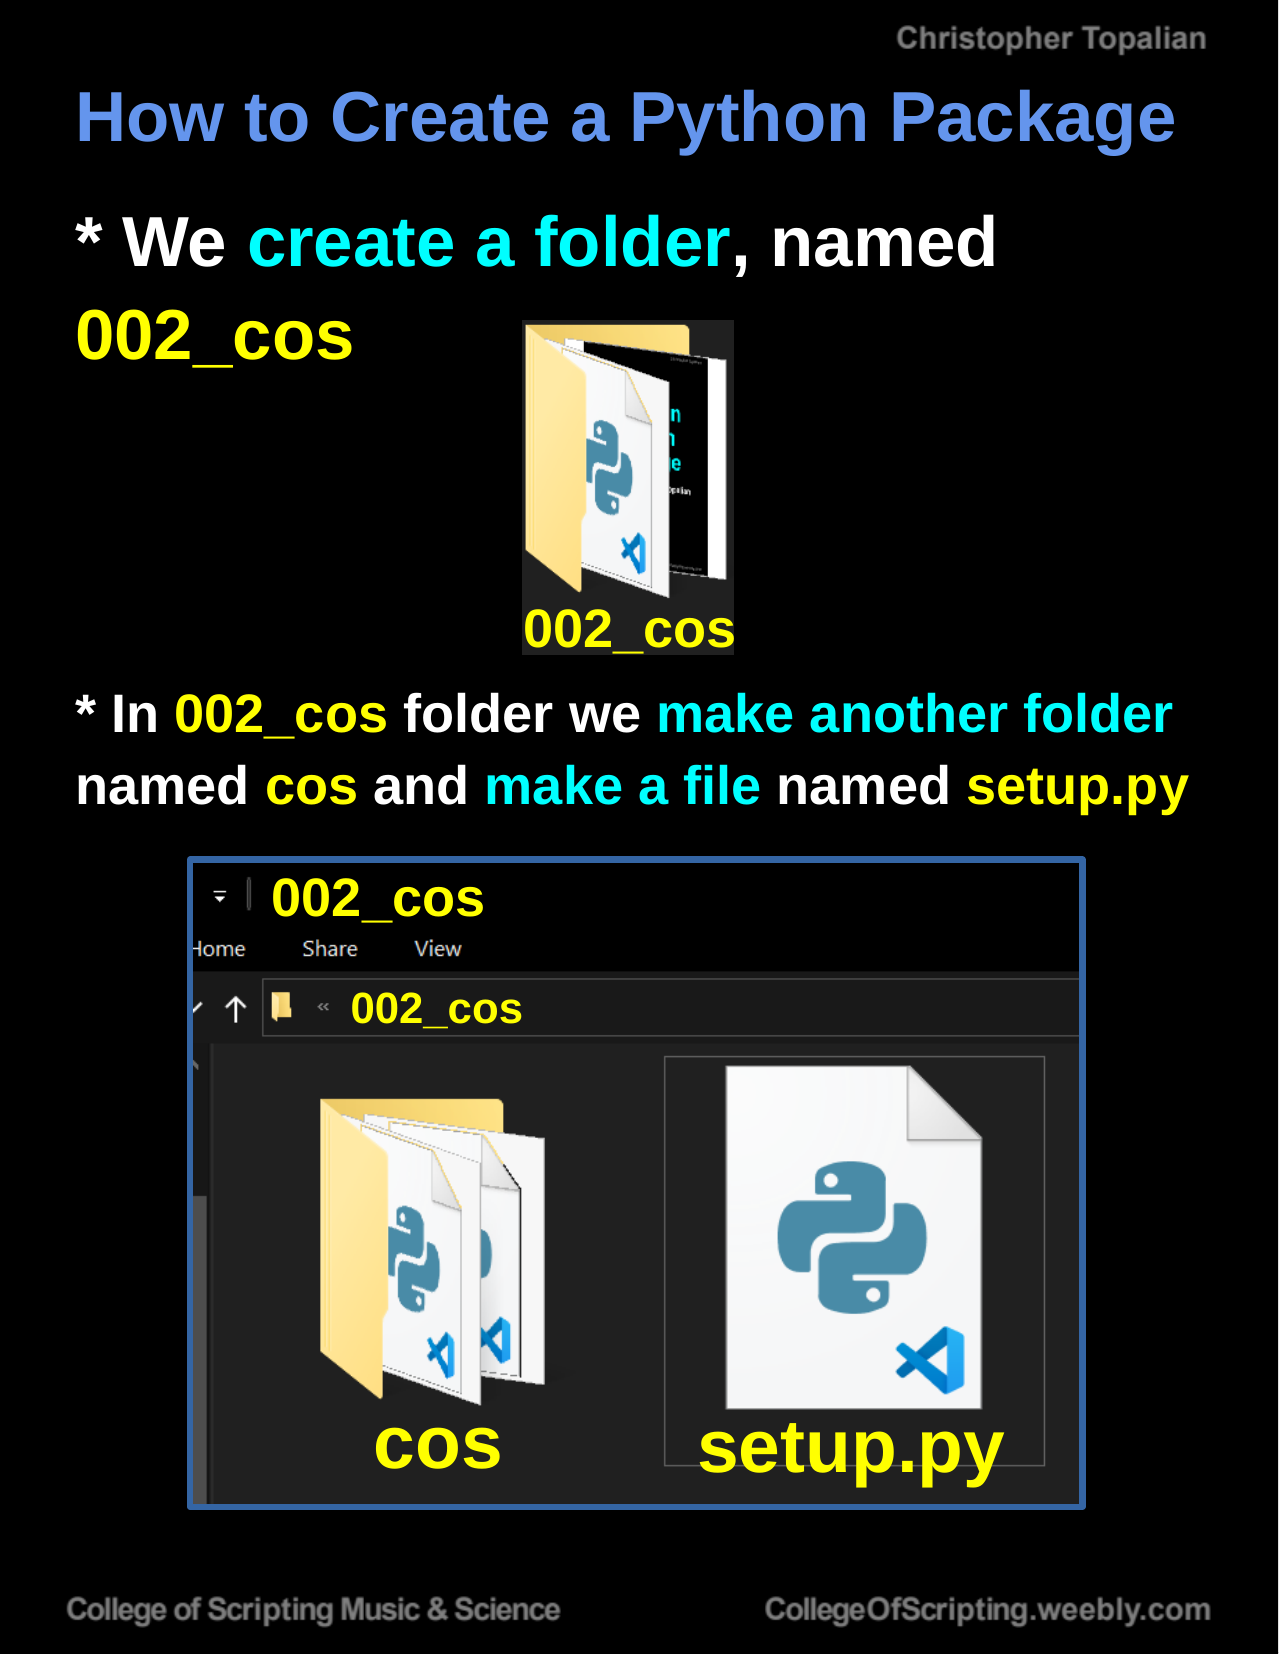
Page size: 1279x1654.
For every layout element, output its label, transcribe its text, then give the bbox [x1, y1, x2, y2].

text * We create a folder, named 002_cos [75, 199, 1203, 374]
picture [193, 863, 1079, 1504]
picture [522, 320, 734, 655]
subtitle How to Create a Python Package [75, 75, 1203, 156]
text * In 002_cos folder we make another folder named cos and make a file named setup.py [75, 682, 1203, 816]
